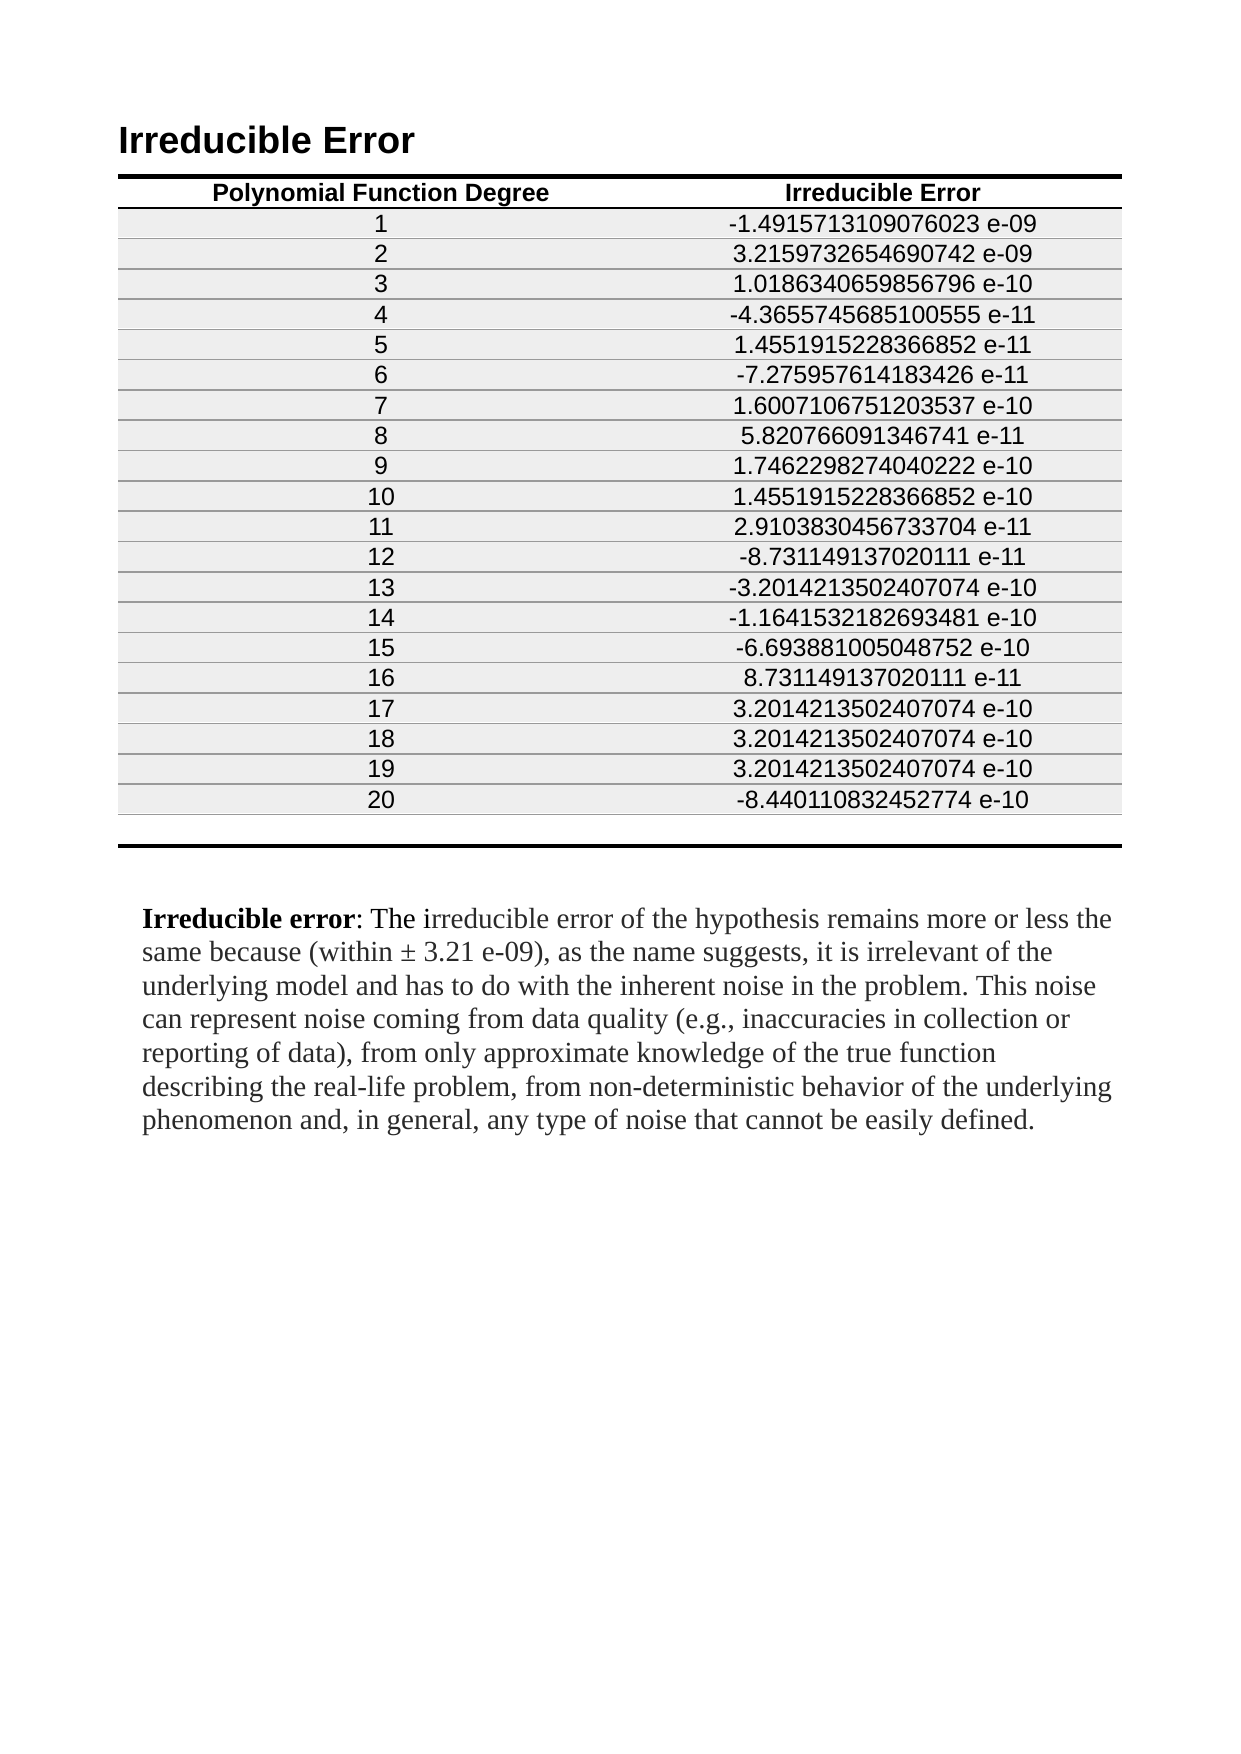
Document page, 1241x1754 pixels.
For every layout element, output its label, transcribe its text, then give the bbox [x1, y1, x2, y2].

table_cell 3.2014213502407074 e-10 [620, 694, 1122, 722]
table_cell 8.731149137020111 e-11 [620, 663, 1122, 692]
table_cell -8.440110832452774 e-10 [620, 785, 1122, 813]
text Irreducible error: The irreducible error of the hypothesis remains more or less the same because (within ± 3.21 e-09), as the name suggests, it is irrelevant of the underlying model and has to do with the inherent noise in the problem. This noise can represent noise coming from data quality (e.g., inaccuracies in collection or reporting of data), from only approximate knowledge of the true function describing the real-life problem, from non-deterministic behavior of the underlying phenomenon and, in general, any type of noise that cannot be easily defined. [142, 901, 1122, 1136]
table_cell 3 [118, 270, 620, 298]
table_cell 3.2014213502407074 e-10 [620, 755, 1122, 783]
table_header Irreducible Error [620, 179, 1122, 207]
table_cell 17 [118, 694, 620, 722]
table_cell 3.2159732654690742 e-09 [620, 239, 1122, 268]
table_cell 14 [118, 603, 620, 632]
table_cell 11 [118, 512, 620, 541]
table_cell 1.6007106751203537 e-10 [620, 391, 1122, 419]
table_cell 1.0186340659856796 e-10 [620, 270, 1122, 298]
table_cell 2 [118, 239, 620, 268]
table_cell 9 [118, 451, 620, 480]
table_cell -7.275957614183426 e-11 [620, 360, 1122, 389]
table_cell 3.2014213502407074 e-10 [620, 724, 1122, 753]
table_cell 15 [118, 633, 620, 662]
table_cell 13 [118, 573, 620, 601]
table_cell 12 [118, 542, 620, 571]
table_cell 2.9103830456733704 e-11 [620, 512, 1122, 541]
table_cell [620, 815, 1122, 844]
table_cell 20 [118, 785, 620, 813]
table_cell 5.820766091346741 e-11 [620, 421, 1122, 450]
table_cell 18 [118, 724, 620, 753]
table_cell 1.7462298274040222 e-10 [620, 451, 1122, 480]
table_cell -4.3655745685100555 e-11 [620, 300, 1122, 328]
table_cell -1.4915713109076023 e-09 [620, 209, 1122, 237]
table_cell 6 [118, 360, 620, 389]
table_cell 4 [118, 300, 620, 328]
table_header Polynomial Function Degree [118, 179, 620, 207]
table_cell 16 [118, 663, 620, 692]
table_cell -6.693881005048752 e-10 [620, 633, 1122, 662]
table_cell 7 [118, 391, 620, 419]
subtitle Irreducible Error [118, 118, 1122, 162]
table_cell 8 [118, 421, 620, 450]
table_cell -8.731149137020111 e-11 [620, 542, 1122, 571]
table_cell [118, 815, 620, 844]
table_cell 1.4551915228366852 e-10 [620, 482, 1122, 510]
table_cell -1.1641532182693481 e-10 [620, 603, 1122, 632]
table_cell 1 [118, 209, 620, 237]
table_cell 1.4551915228366852 e-11 [620, 330, 1122, 359]
table_cell -3.2014213502407074 e-10 [620, 573, 1122, 601]
table_cell 19 [118, 755, 620, 783]
table_cell 10 [118, 482, 620, 510]
table_cell 5 [118, 330, 620, 359]
